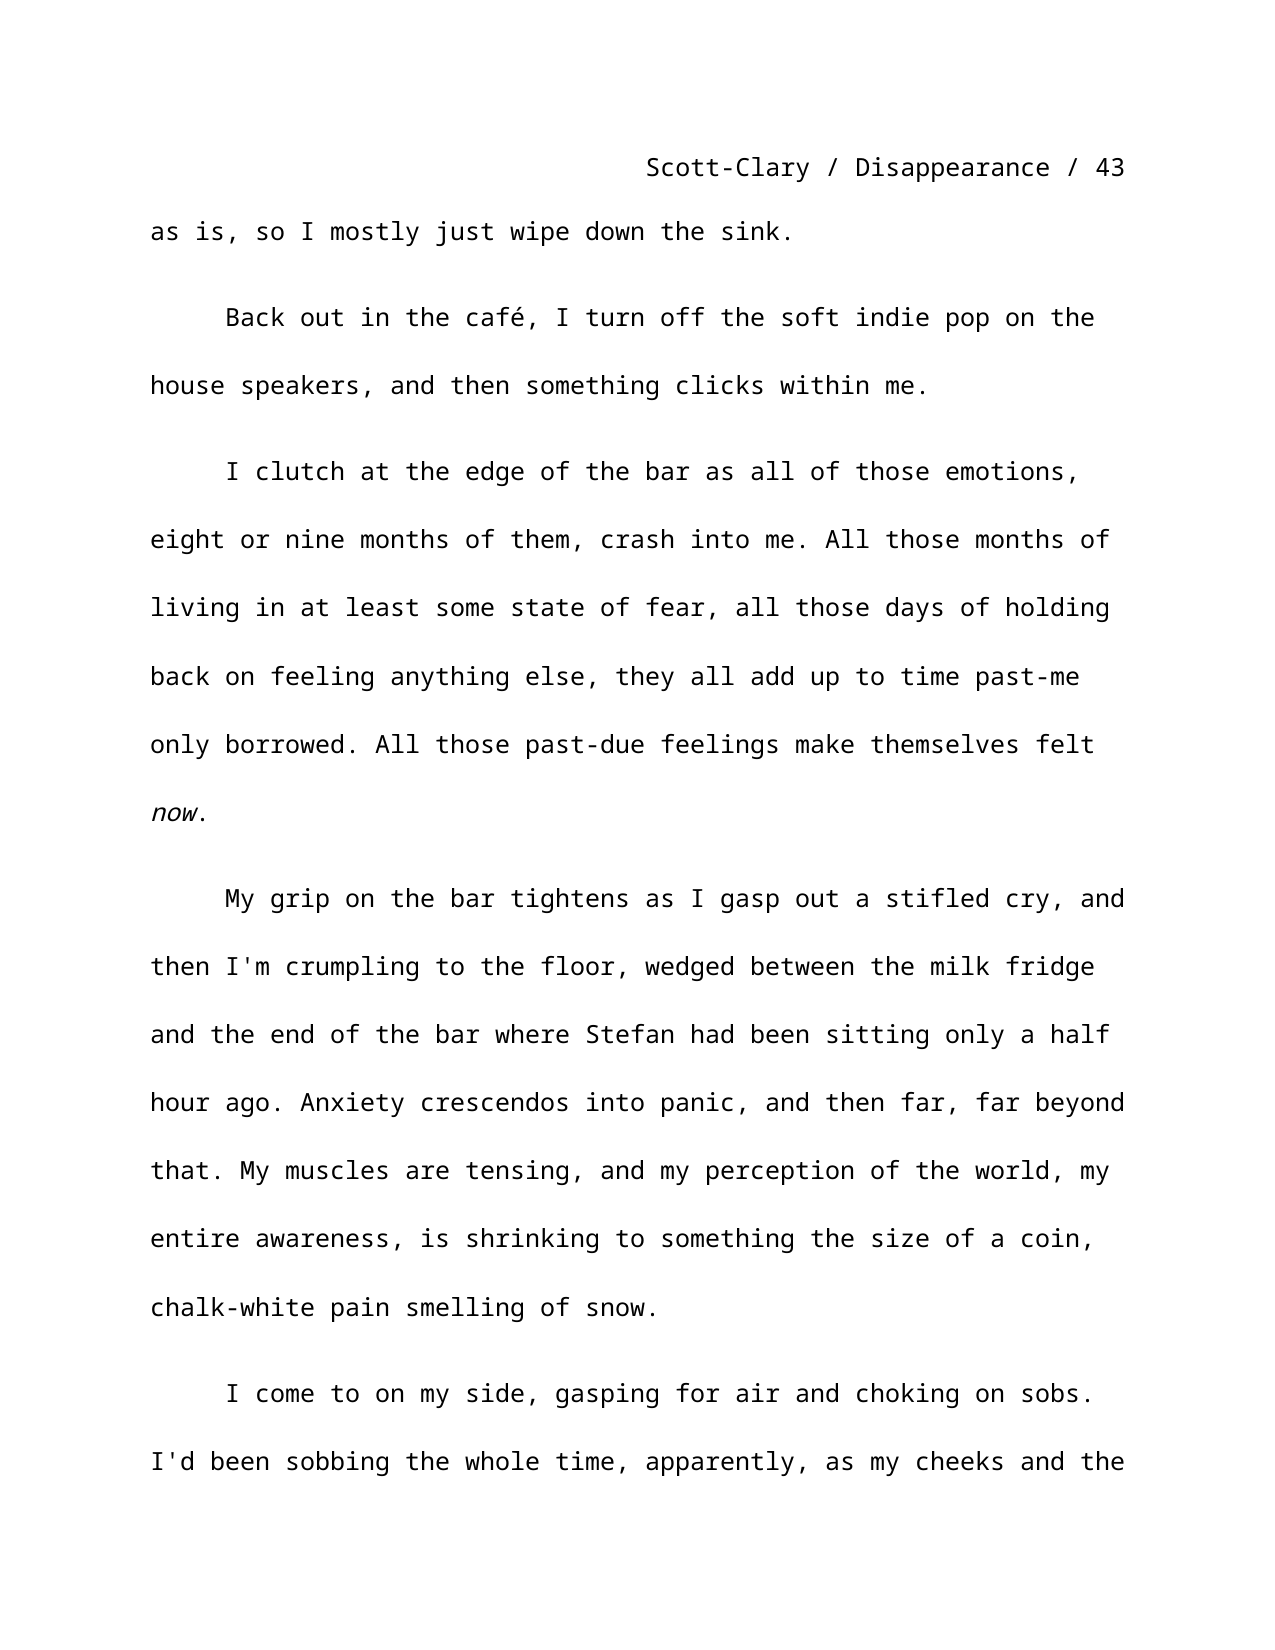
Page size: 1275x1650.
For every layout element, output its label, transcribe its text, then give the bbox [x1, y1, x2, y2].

text Back out in the café, I turn off the soft indie pop on the house speakers, and then something clicks within me. [150, 299, 1125, 402]
text My grip on the bar tightens as I gasp out a stifled cry, and then I'm crumpling to the floor, wedged between the milk fridge and the end of the bar where Stefan had been sitting only a half hour ago. Anxiety crescendos into panic, and then far, far beyond that. My muscles are tensing, and my perception of the world, my entire awareness, is shrinking to something the size of a coin, chalk-white pain smelling of snow. [150, 880, 1125, 1323]
text I clutch at the edge of the bar as all of those emotions, eight or nine months of them, crash into me. All those months of living in at least some state of fear, all those days of holding back on feeling anything else, they all add up to time past-me only borrowed. All those past-due feelings make themselves felt now. [150, 454, 1125, 828]
text I come to on my side, gasping for air and choking on sobs. I'd been sobbing the whole time, apparently, as my cheeks and the [150, 1375, 1125, 1477]
text as is, so I mostly just wipe down the sink. [150, 213, 1125, 248]
